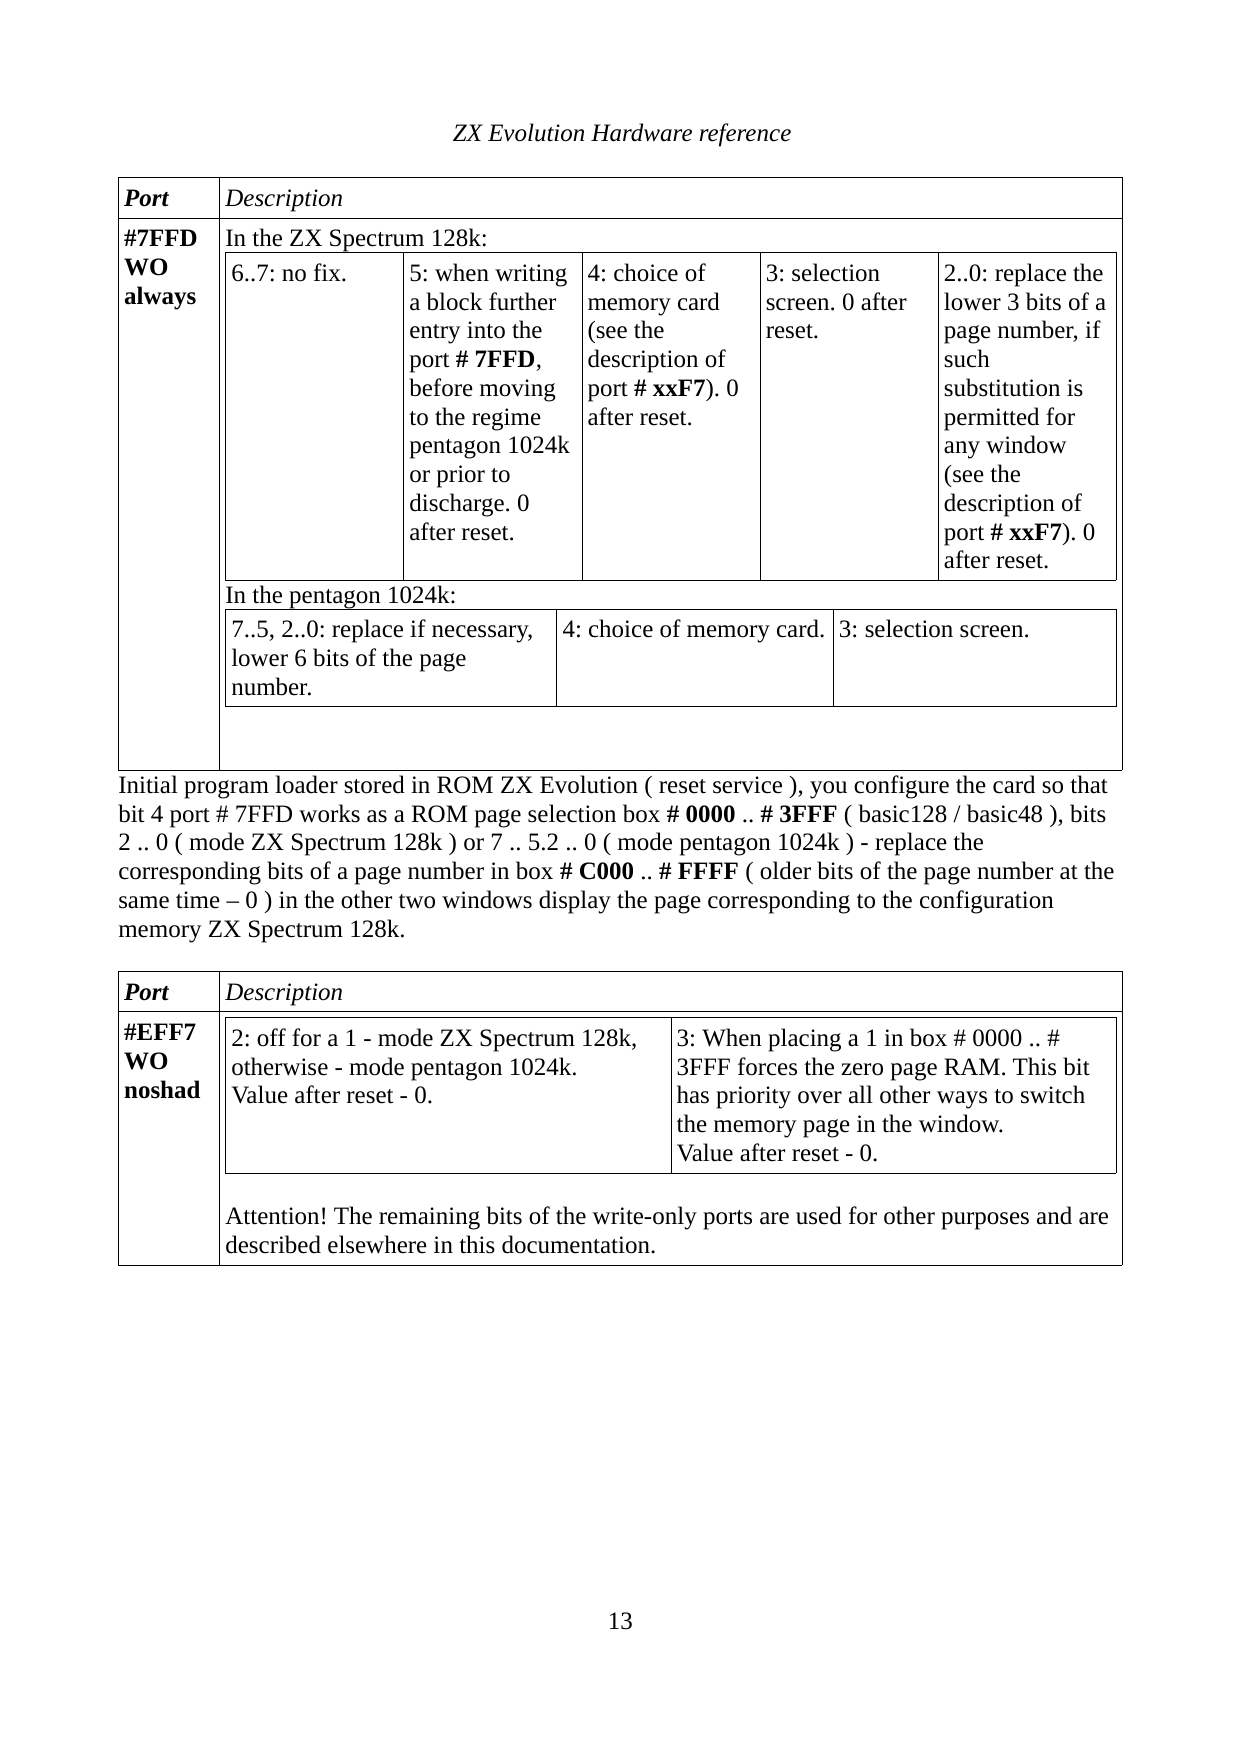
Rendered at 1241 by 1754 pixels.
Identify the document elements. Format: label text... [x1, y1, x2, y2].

table_header 2..0: replace the lower 3 bits of a page number, if such substitution is permitted for any window (see the description of port # xxF7). 0 after reset. [939, 253, 1116, 580]
table_header Port [119, 178, 219, 217]
table_header Port [119, 972, 219, 1011]
table_header 3: selection screen. 0 after reset. [761, 253, 938, 580]
table_cell In the ZX Spectrum 128k: In the pentagon 1024k: [220, 219, 1122, 770]
table_cell #7FFD WO always [119, 219, 219, 770]
table_header 4: choice of memory card. [557, 610, 833, 706]
table_header Description [220, 178, 1122, 217]
table_header 4: choice of memory card (see the description of port # xxF7). 0 after reset. [583, 253, 760, 580]
table_header 5: when writing a block further entry into the port # 7FFD, before moving to the regime pentagon 1024k or prior to discharge. 0 after reset. [404, 253, 582, 580]
table_header 2: off for a 1 - mode ZX Spectrum 128k, otherwise - mode pentagon 1024k. Value after reset - 0. [226, 1018, 671, 1173]
table_header 6..7: no fix. [226, 253, 403, 580]
table_cell #EFF7 WO noshad [119, 1012, 219, 1265]
table_header 7..5, 2..0: replace if necessary, lower 6 bits of the page number. [226, 610, 556, 706]
table_header Description [220, 972, 1122, 1011]
table_cell Attention! The remaining bits of the write-only ports are used for other purposes and are described elsewhere in this documentation. [220, 1012, 1122, 1265]
table_header 3: selection screen. [834, 610, 1116, 706]
table_header 3: When placing a 1 in box # 0000 .. # 3FFF forces the zero page RAM. This bit has priority over all other ways to switch the memory page in the window. Value after reset - 0. [672, 1018, 1116, 1173]
text Initial program loader stored in ROM ZX Evolution ( reset service ), you configure the card so that bit 4 port # 7FFD works as a ROM page selection box # 0000 .. # 3FFF ( basic128 / basic48 ), bits 2 .. 0 ( mode ZX Spectrum 128k ) or 7 .. 5.2 .. 0 ( mode pentagon 1024k ) - replace the corresponding bits of a page number in box # C000 .. # FFFF ( older bits of the page number at the same time – 0 ) in the other two windows display the page corresponding to the configuration memory ZX Spectrum 128k. [118, 771, 1122, 942]
